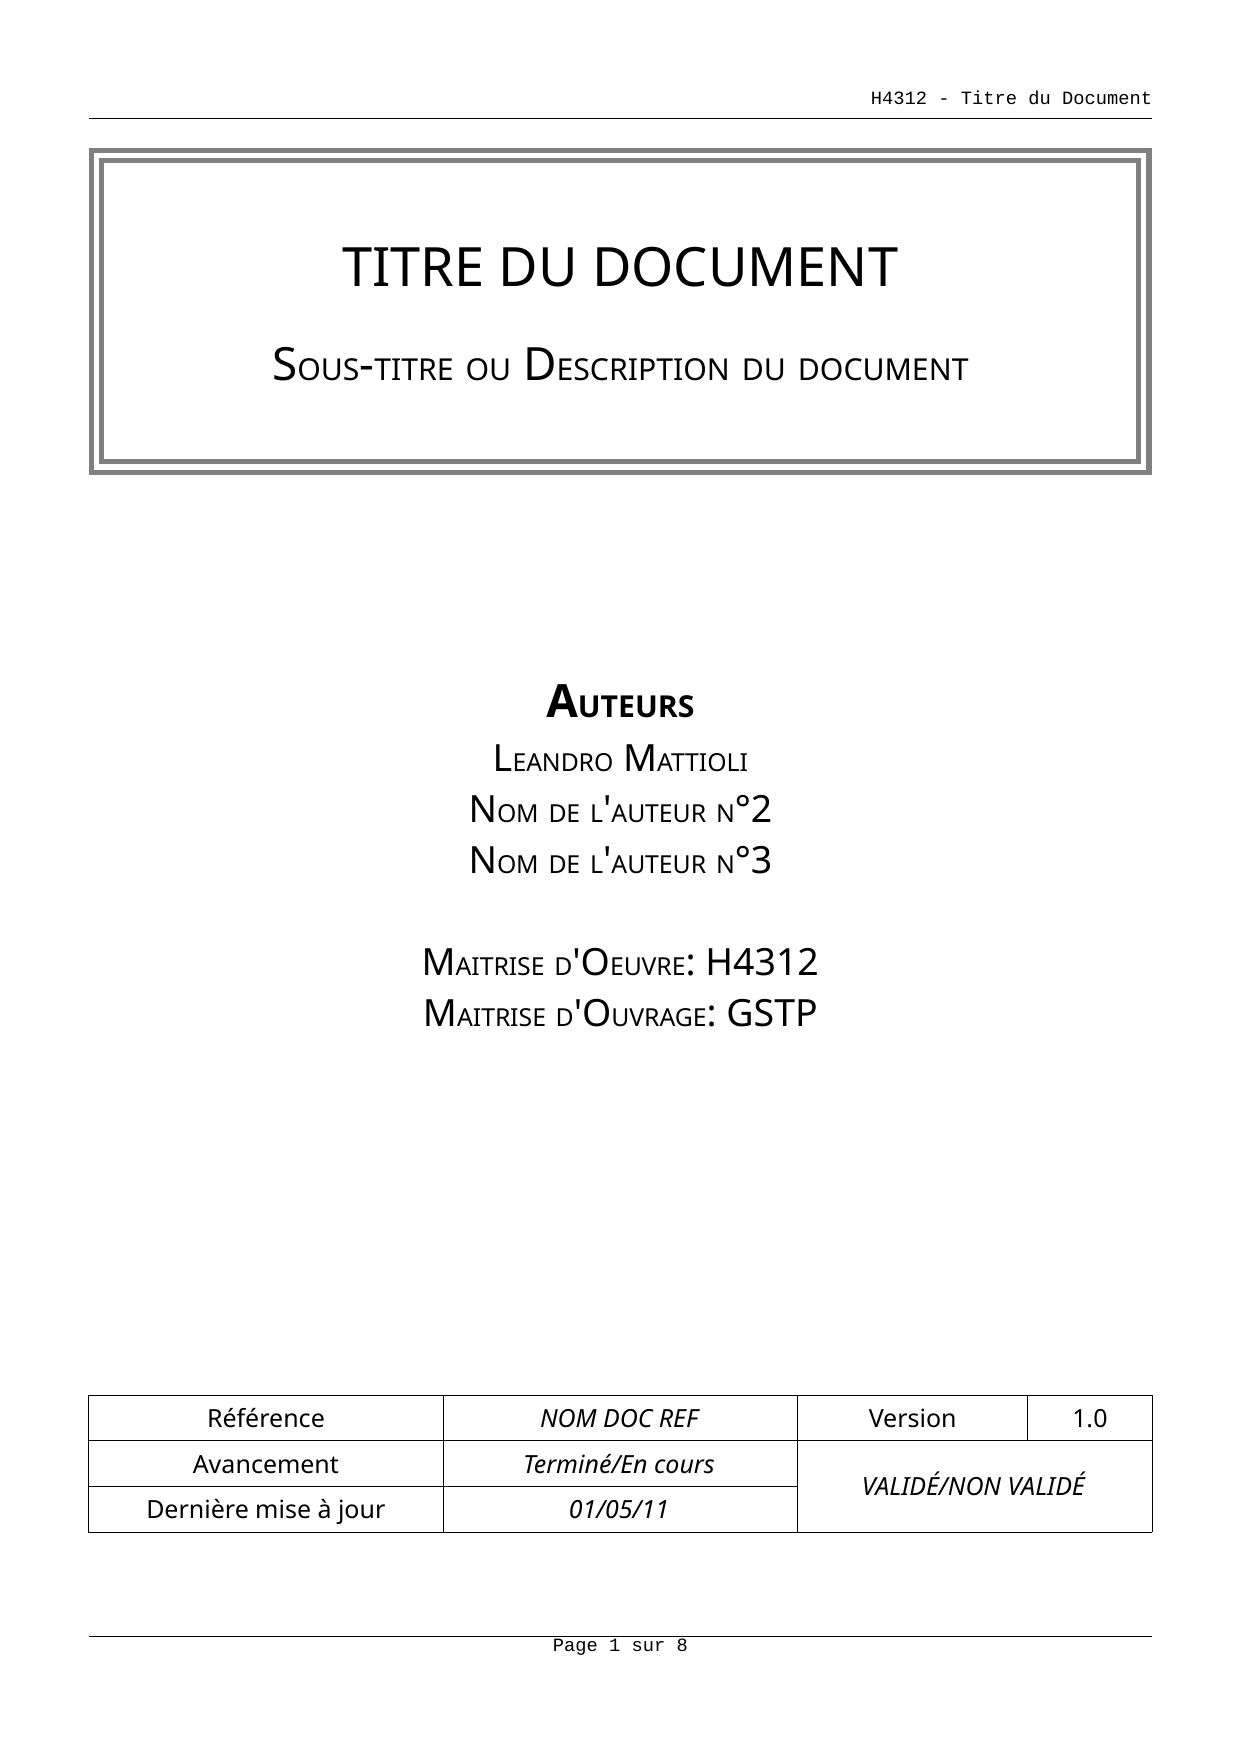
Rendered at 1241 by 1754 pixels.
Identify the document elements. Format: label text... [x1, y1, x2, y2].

text Sous-titre ou Description du document [104, 313, 1136, 376]
text Nom de l'auteur n°2 [88, 782, 1152, 833]
table_cell Dernière mise à jour [89, 1487, 443, 1532]
text [94, 210, 99, 302]
table_header NOM DOC REF [444, 1396, 797, 1440]
text Titre du Document [104, 210, 1136, 302]
text [1141, 210, 1146, 302]
table_header Version [798, 1396, 1027, 1440]
text Auteurs [88, 669, 1152, 731]
table_cell Terminé/En cours [444, 1441, 797, 1486]
table_cell Avancement [89, 1441, 443, 1486]
text Nom de l'auteur n°3 [88, 833, 1152, 884]
text Leandro Mattioli [88, 731, 1152, 782]
table_cell VALIDÉ/NON VALIDÉ [798, 1441, 1152, 1532]
table_header 1.0 [1028, 1396, 1152, 1440]
text Maitrise d'Oeuvre: H4312 [88, 935, 1152, 986]
text Maitrise d'Ouvrage: GSTP [88, 986, 1152, 1037]
table_cell 05/01/11 [444, 1487, 797, 1532]
table_header Référence [89, 1396, 443, 1440]
